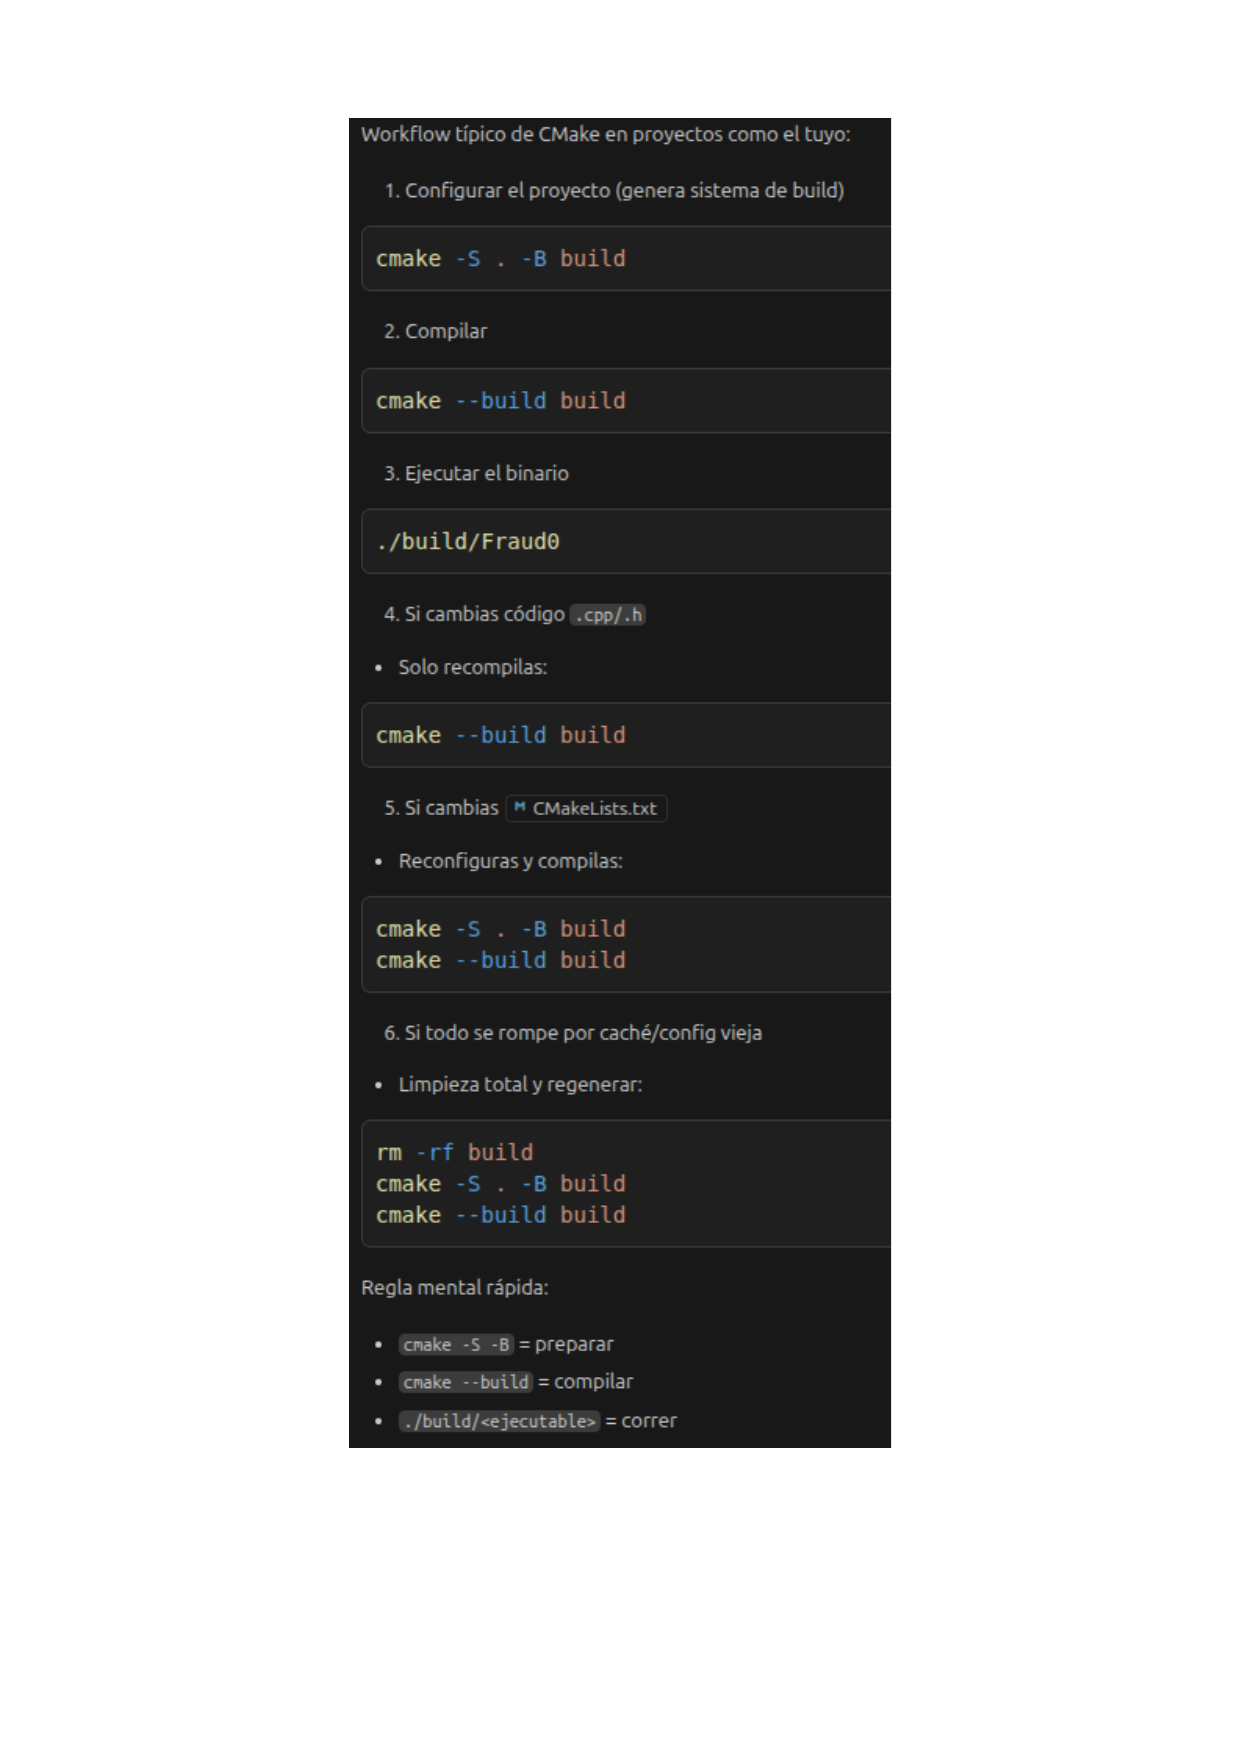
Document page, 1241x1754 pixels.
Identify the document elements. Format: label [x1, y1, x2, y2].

picture [349, 118, 892, 1448]
